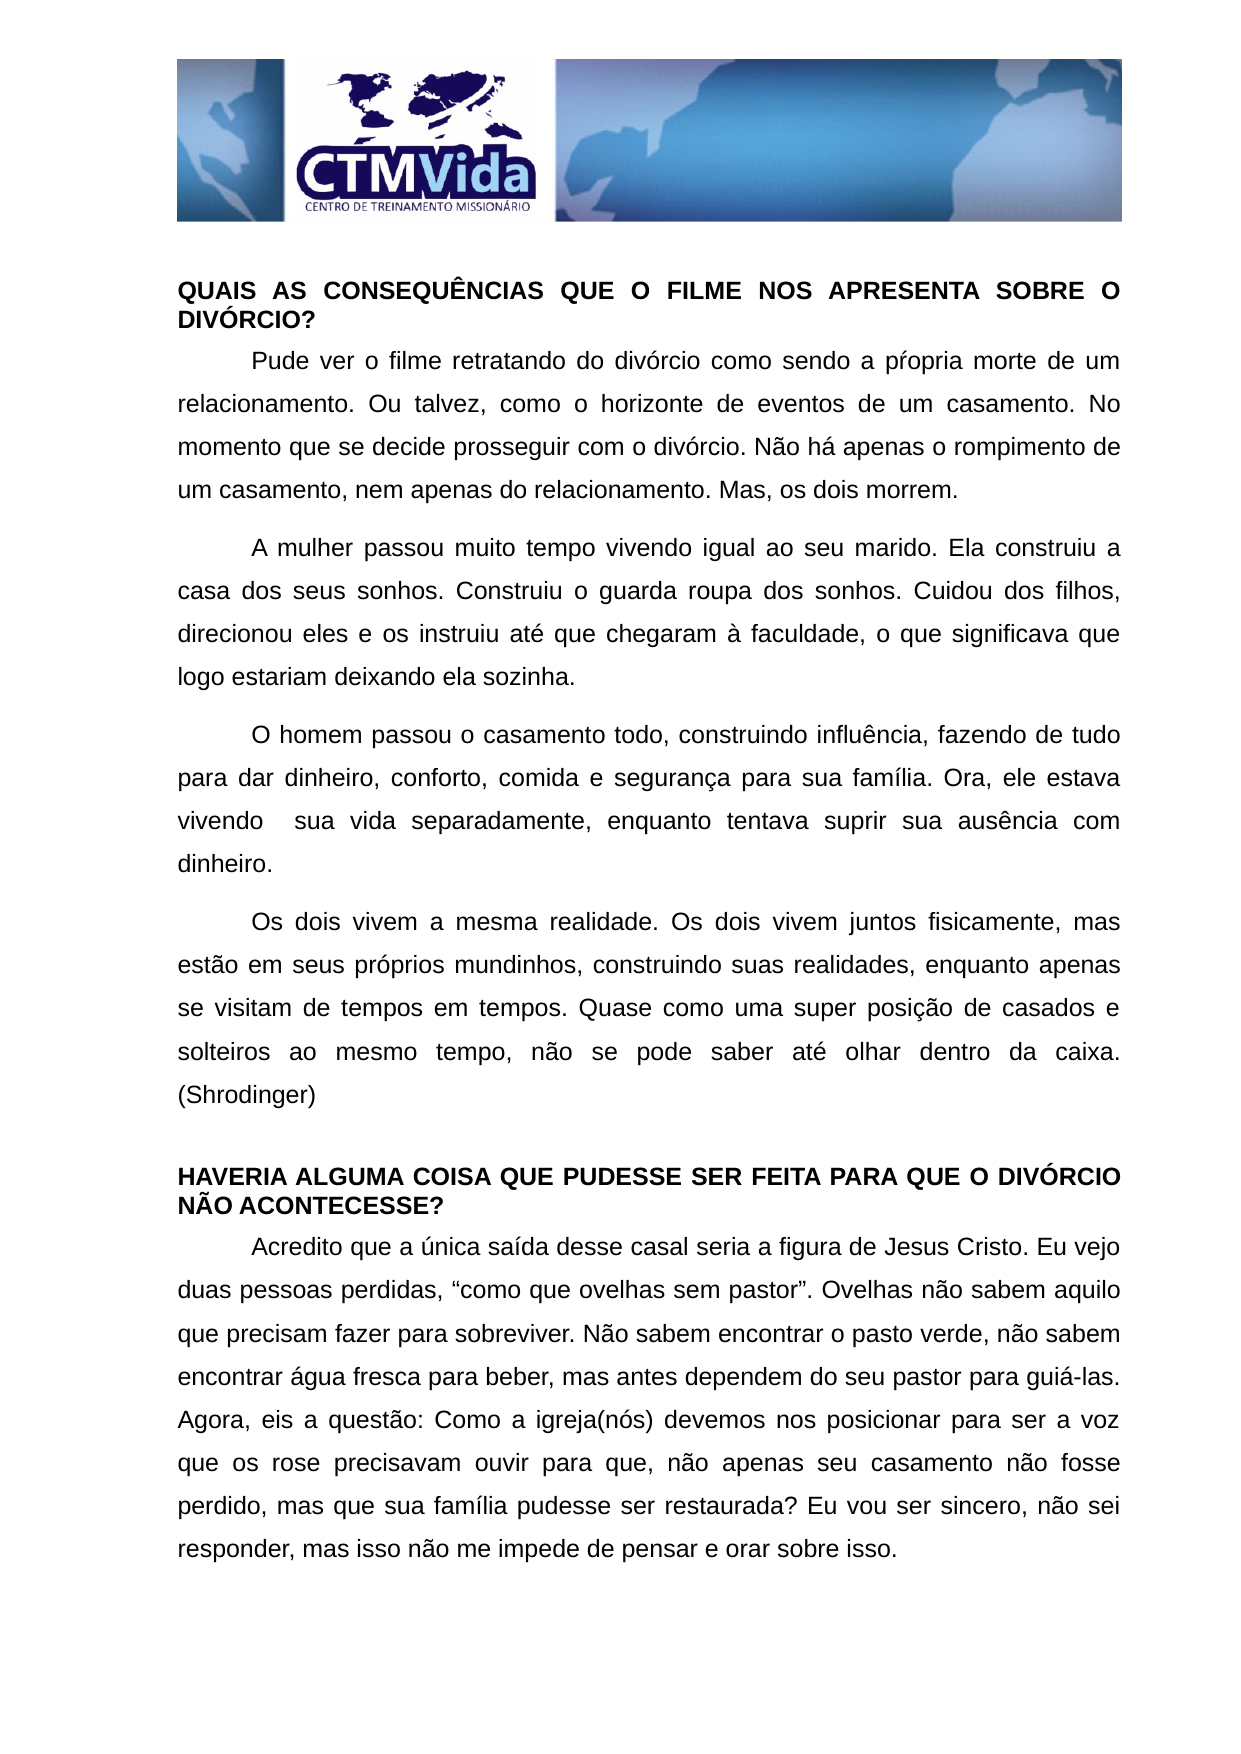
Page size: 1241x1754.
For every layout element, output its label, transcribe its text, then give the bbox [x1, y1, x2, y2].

subtitle Haveria alguma coisa que pudesse ser feita para que o divórcio não acontecesse? [177, 1162, 1122, 1220]
text A mulher passou muito tempo vivendo igual ao seu marido. Ela construiu a casa dos seus sonhos. Construiu o guarda roupa dos sonhos. Cuidou dos filhos, direcionou eles e os instruiu até que chegaram à faculdade, o que significava que logo estariam deixando ela sozinha. [177, 533, 1122, 691]
picture [177, 59, 1122, 222]
text Os dois vivem a mesma realidade. Os dois vivem juntos fisicamente, mas estão em seus próprios mundinhos, construindo suas realidades, enquanto apenas se visitam de tempos em tempos. Quase como uma super posição de casados e solteiros ao mesmo tempo, não se pode saber até olhar dentro da caixa. (Shrodinger) [177, 907, 1122, 1108]
text Pude ver o filme retratando do divórcio como sendo a pŕopria morte de um relacionamento. Ou talvez, como o horizonte de eventos de um casamento. No momento que se decide prosseguir com o divórcio. Não há apenas o rompimento de um casamento, nem apenas do relacionamento. Mas, os dois morrem. [177, 346, 1122, 504]
text Acredito que a única saída desse casal seria a figura de Jesus Cristo. Eu vejo duas pessoas perdidas, “como que ovelhas sem pastor”. Ovelhas não sabem aquilo que precisam fazer para sobreviver. Não sabem encontrar o pasto verde, não sabem encontrar água fresca para beber, mas antes dependem do seu pastor para guiá-las. Agora, eis a questão: Como a igreja(nós) devemos nos posicionar para ser a voz que os rose precisavam ouvir para que, não apenas seu casamento não fosse perdido, mas que sua família pudesse ser restaurada? Eu vou ser sincero, não sei responder, mas isso não me impede de pensar e orar sobre isso. [177, 1232, 1122, 1563]
subtitle Quais as consequências que o filme nos apresenta sobre o divórcio? [177, 276, 1122, 333]
text O homem passou o casamento todo, construindo influência, fazendo de tudo para dar dinheiro, conforto, comida e segurança para sua família. Ora, ele estava vivendo sua vida separadamente, enquanto tentava suprir sua ausência com dinheiro. [177, 720, 1122, 878]
